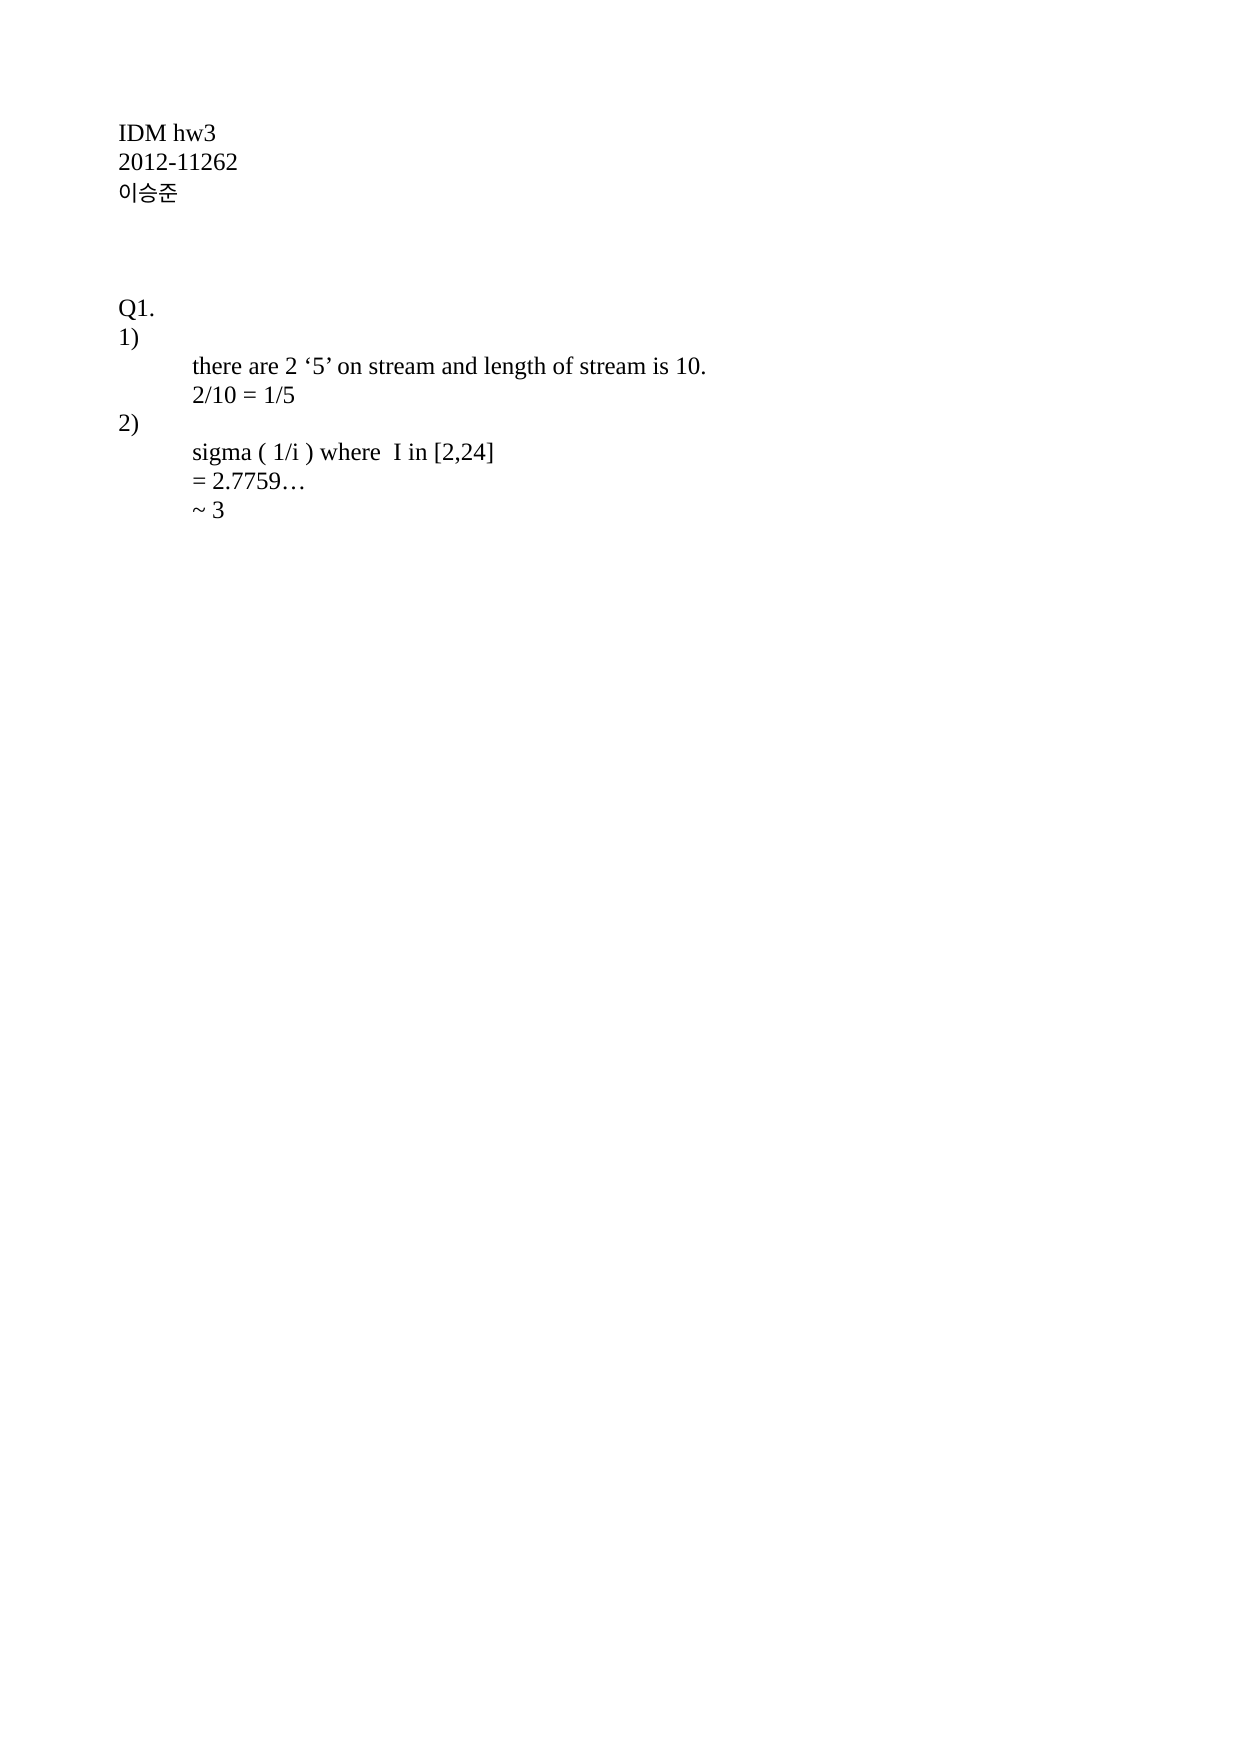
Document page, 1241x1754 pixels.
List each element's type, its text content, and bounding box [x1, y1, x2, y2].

text ~ 3 [118, 495, 1122, 523]
text IDM hw3 [118, 118, 1122, 147]
text = 2.7759… [118, 466, 1122, 495]
text 2) [118, 408, 1122, 437]
text 이승준 [118, 176, 1122, 207]
text 2/10 = 1/5 [118, 380, 1122, 408]
text there are 2 ‘5’ on stream and length of stream is 10. [118, 351, 1122, 380]
text 1) [118, 322, 1122, 351]
text 2012-11262 [118, 147, 1122, 176]
text sigma ( 1/i ) where I in [2,24] [118, 437, 1122, 466]
text Q1. [118, 293, 1122, 322]
